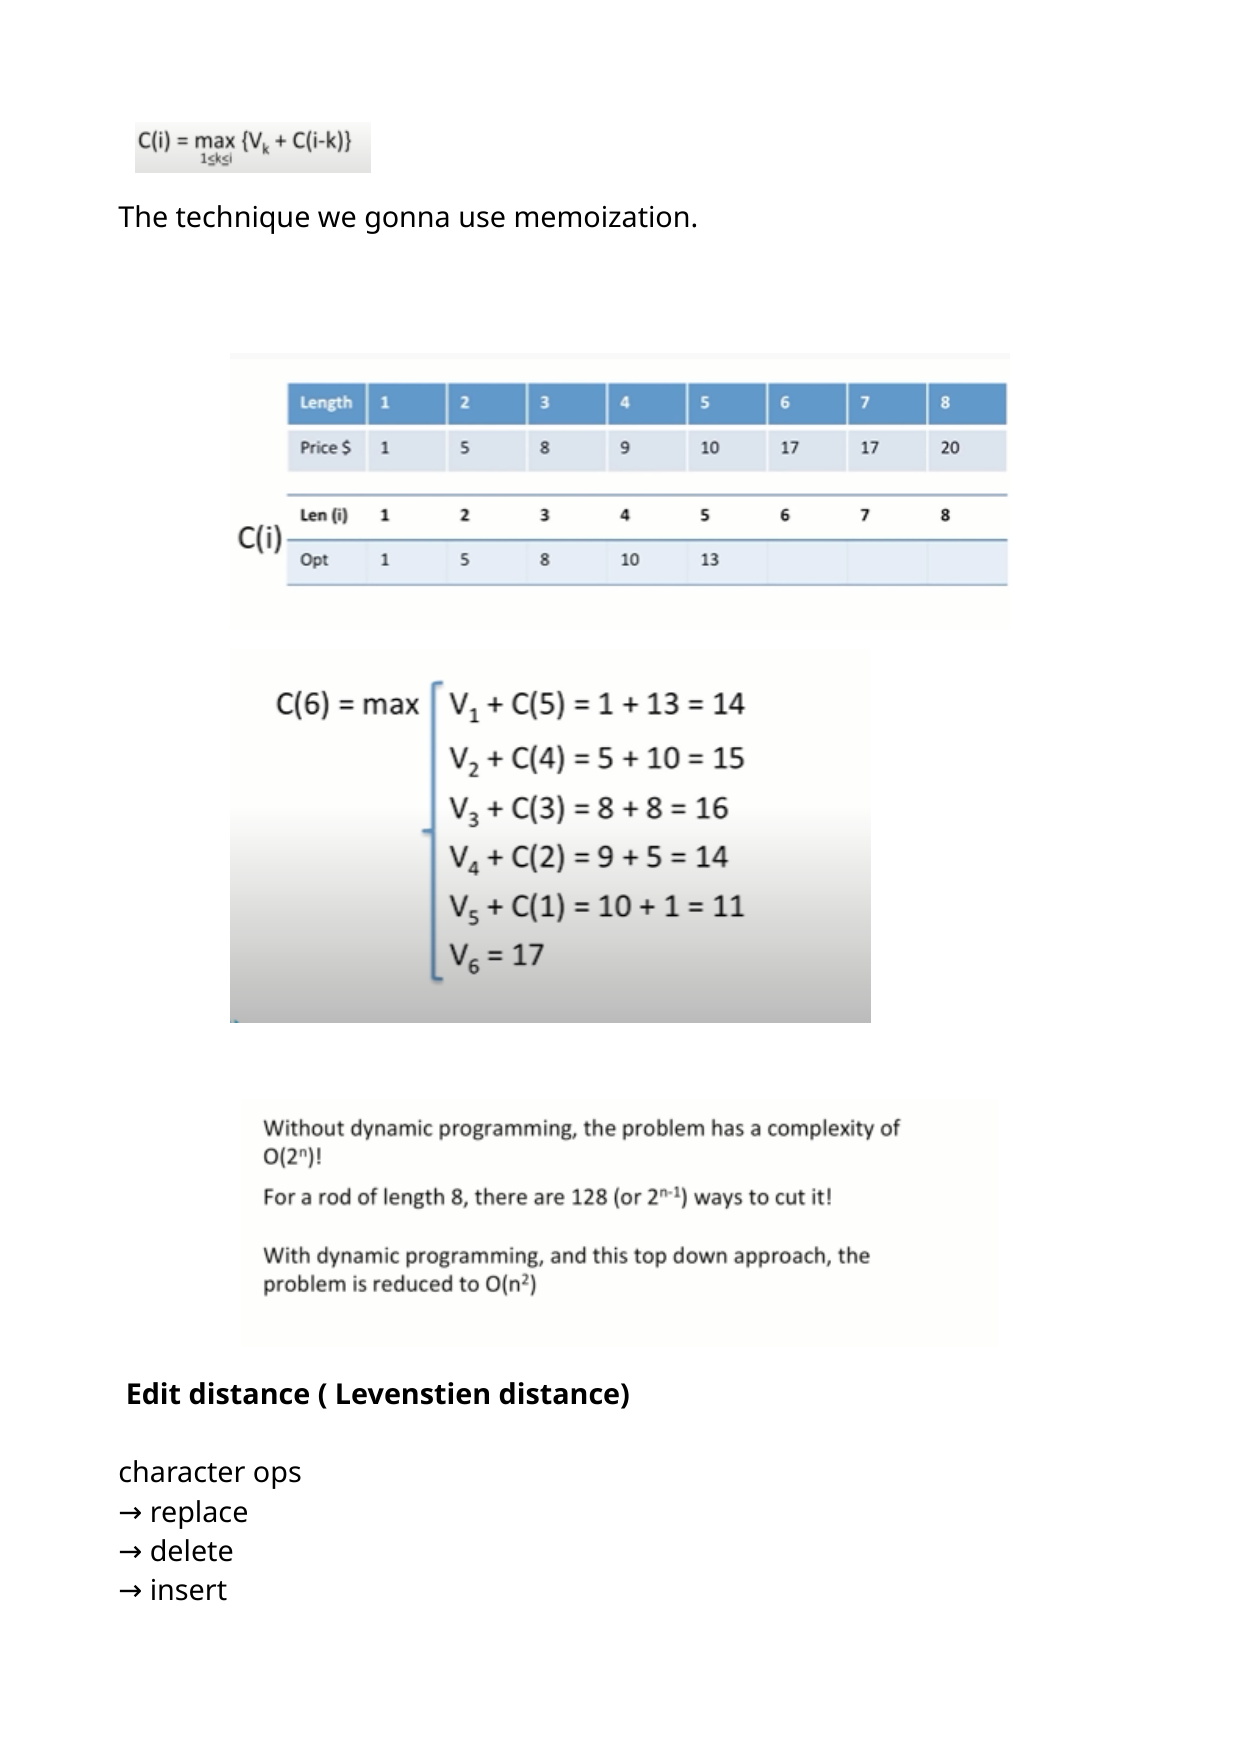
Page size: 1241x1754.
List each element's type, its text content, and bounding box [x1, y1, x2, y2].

picture [230, 649, 871, 1023]
text → replace [118, 1491, 1122, 1531]
text The technique we gonna use memoization. [118, 196, 1122, 236]
picture [135, 122, 371, 173]
text Edit distance ( Levenstien distance) [118, 1374, 1122, 1413]
picture [241, 1099, 999, 1347]
text → insert [118, 1570, 1122, 1609]
text character ops [118, 1452, 1122, 1491]
picture [230, 353, 1011, 630]
text → delete [118, 1531, 1122, 1570]
